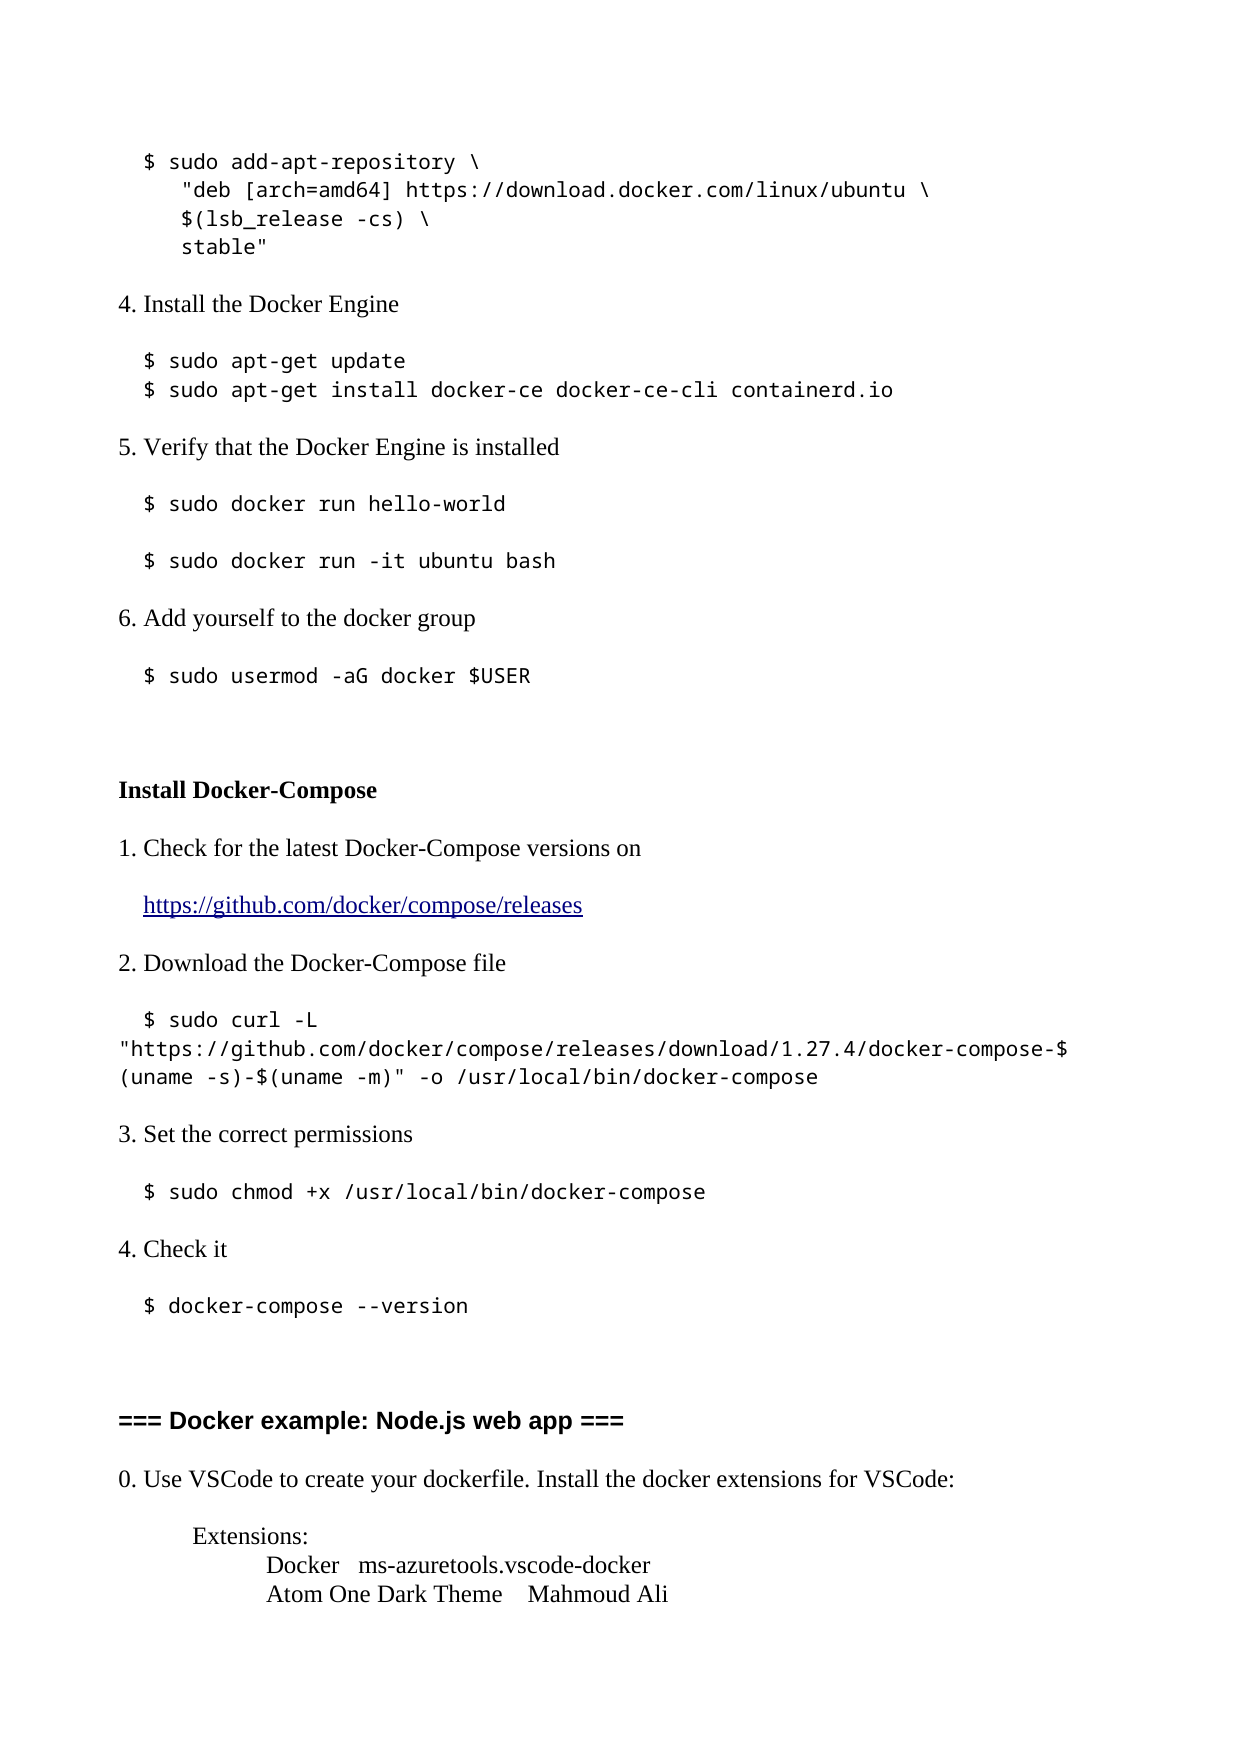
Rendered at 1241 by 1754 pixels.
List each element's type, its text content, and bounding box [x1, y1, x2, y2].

text $ sudo apt-get install docker-ce docker-ce-cli containerd.io [118, 375, 1122, 403]
text "deb [arch=amd64] https://download.docker.com/linux/ubuntu \ [118, 175, 1122, 204]
text 1. Check for the latest Docker-Compose versions on [118, 833, 1122, 862]
text 2. Download the Docker-Compose file [118, 948, 1122, 977]
text https://github.com/docker/compose/releases [118, 890, 1122, 919]
text 5. Verify that the Docker Engine is installed [118, 432, 1122, 461]
text $ sudo curl -L "https://github.com/docker/compose/releases/download/1.27.4/docker-compose-$(uname -s)-$(uname -m)" -o /usr/local/bin/docker-compose [118, 1005, 1122, 1091]
text Docker ms-azuretools.vscode-docker [118, 1550, 1122, 1579]
text $ sudo chmod +x /usr/local/bin/docker-compose [118, 1177, 1122, 1205]
text $(lsb_release -cs) \ [118, 204, 1122, 232]
text $ docker-compose --version [118, 1292, 1122, 1320]
text Atom One Dark Theme Mahmoud Ali [118, 1579, 1122, 1607]
text 4. Install the Docker Engine [118, 289, 1122, 318]
text 4. Check it [118, 1234, 1122, 1263]
text $ sudo docker run -it ubuntu bash [118, 546, 1122, 575]
text 0. Use VSCode to create your dockerfile. Install the docker extensions for VSCode: [118, 1464, 1122, 1492]
text $ sudo apt-get update [118, 347, 1122, 375]
text === Docker example: Node.js web app === [118, 1406, 1122, 1435]
text 6. Add yourself to the docker group [118, 603, 1122, 632]
text Install Docker-Compose [118, 775, 1122, 804]
text Extensions: [118, 1521, 1122, 1550]
text $ sudo usermod -aG docker $USER [118, 661, 1122, 689]
text stable" [118, 232, 1122, 261]
text 3. Set the correct permissions [118, 1119, 1122, 1148]
text $ sudo add-apt-repository \ [118, 147, 1122, 175]
text $ sudo docker run hello-world [118, 489, 1122, 518]
